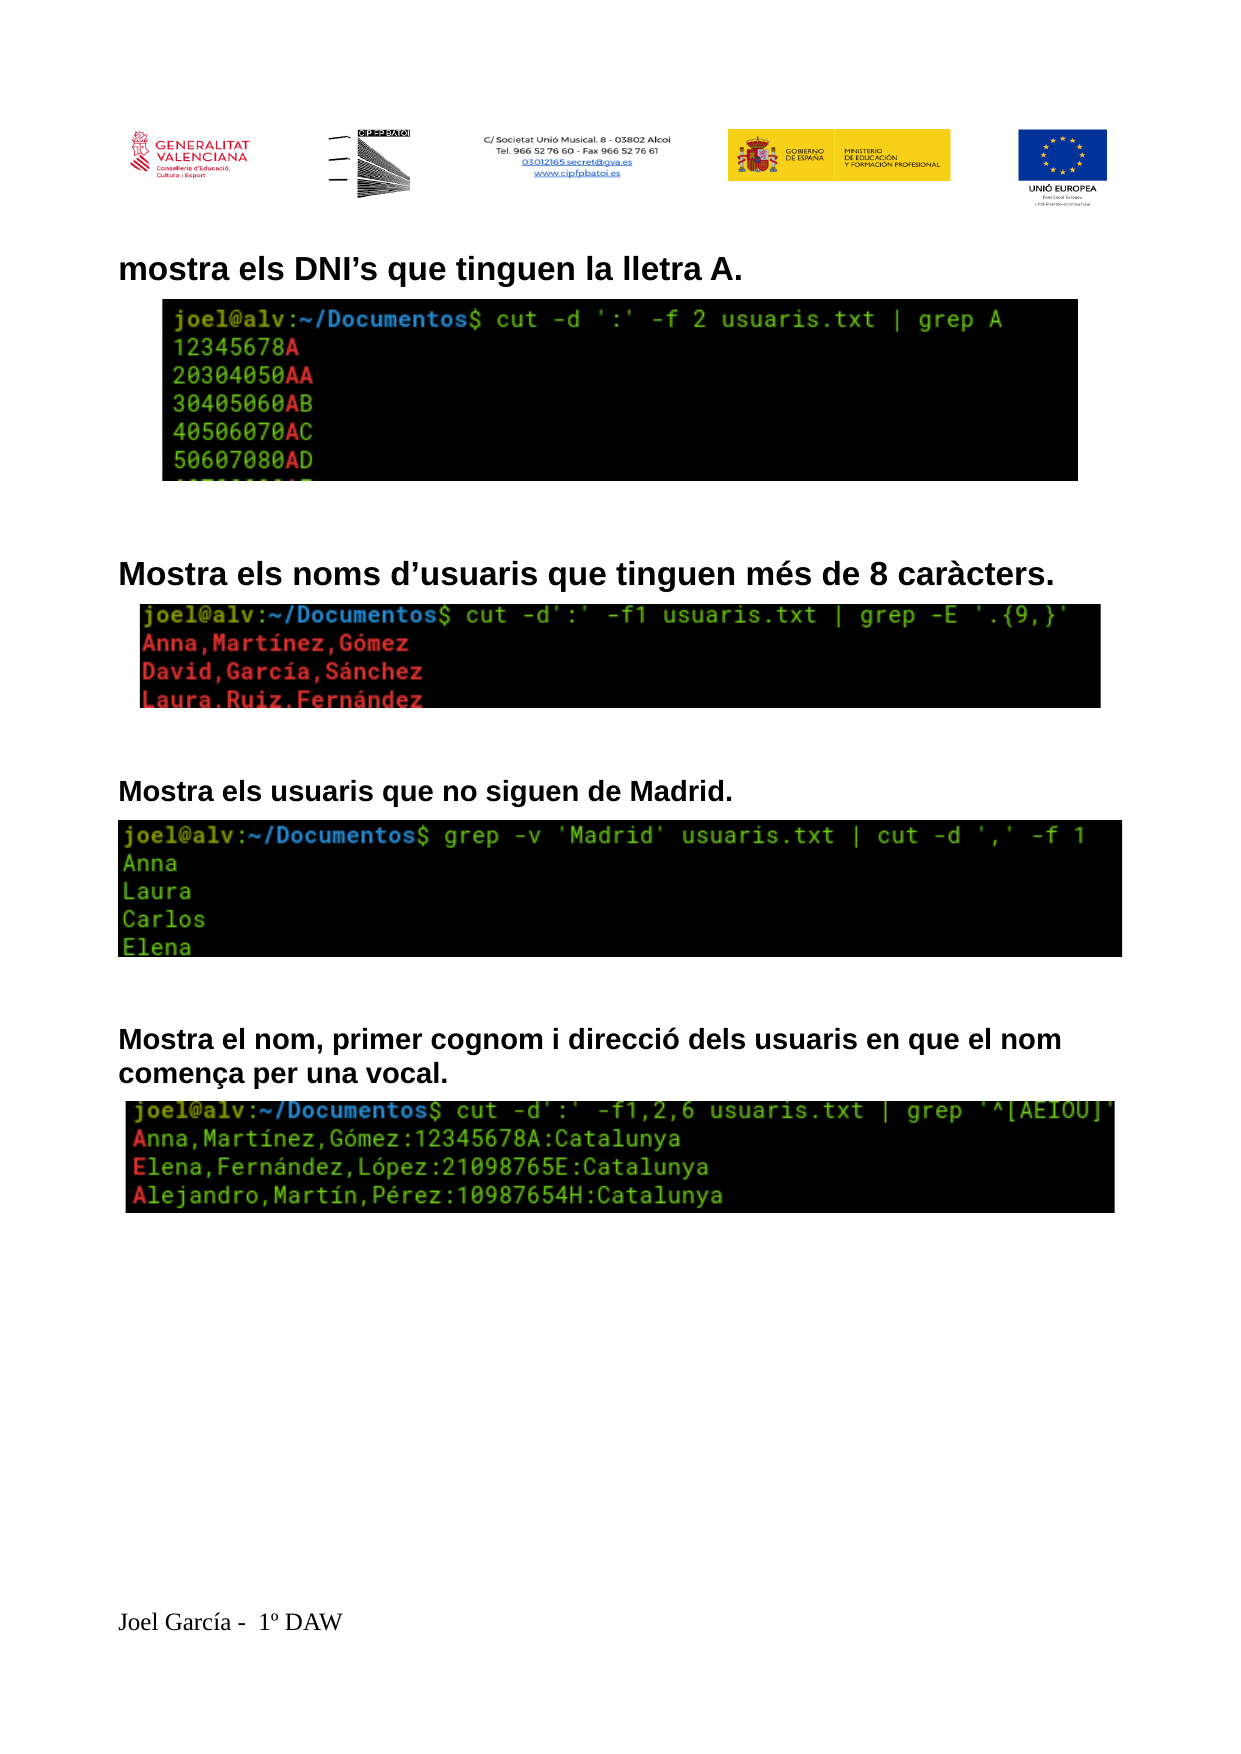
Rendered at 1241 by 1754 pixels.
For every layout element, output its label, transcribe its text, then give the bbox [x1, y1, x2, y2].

subtitle Mostra el nom, primer cognom i direcció dels usuaris en que el nom comença per una vocal. [118, 1022, 1122, 1089]
subtitle mostra els DNI’s que tinguen la lletra A. [118, 249, 1122, 287]
picture [118, 118, 1118, 209]
picture [139, 604, 1101, 708]
picture [125, 1101, 1115, 1213]
picture [118, 820, 1123, 957]
subtitle Mostra els noms d’usuaris que tinguen més de 8 caràcters. [118, 554, 1122, 592]
picture [162, 299, 1078, 481]
subtitle Mostra els usuaris que no siguen de Madrid. [118, 774, 1122, 808]
